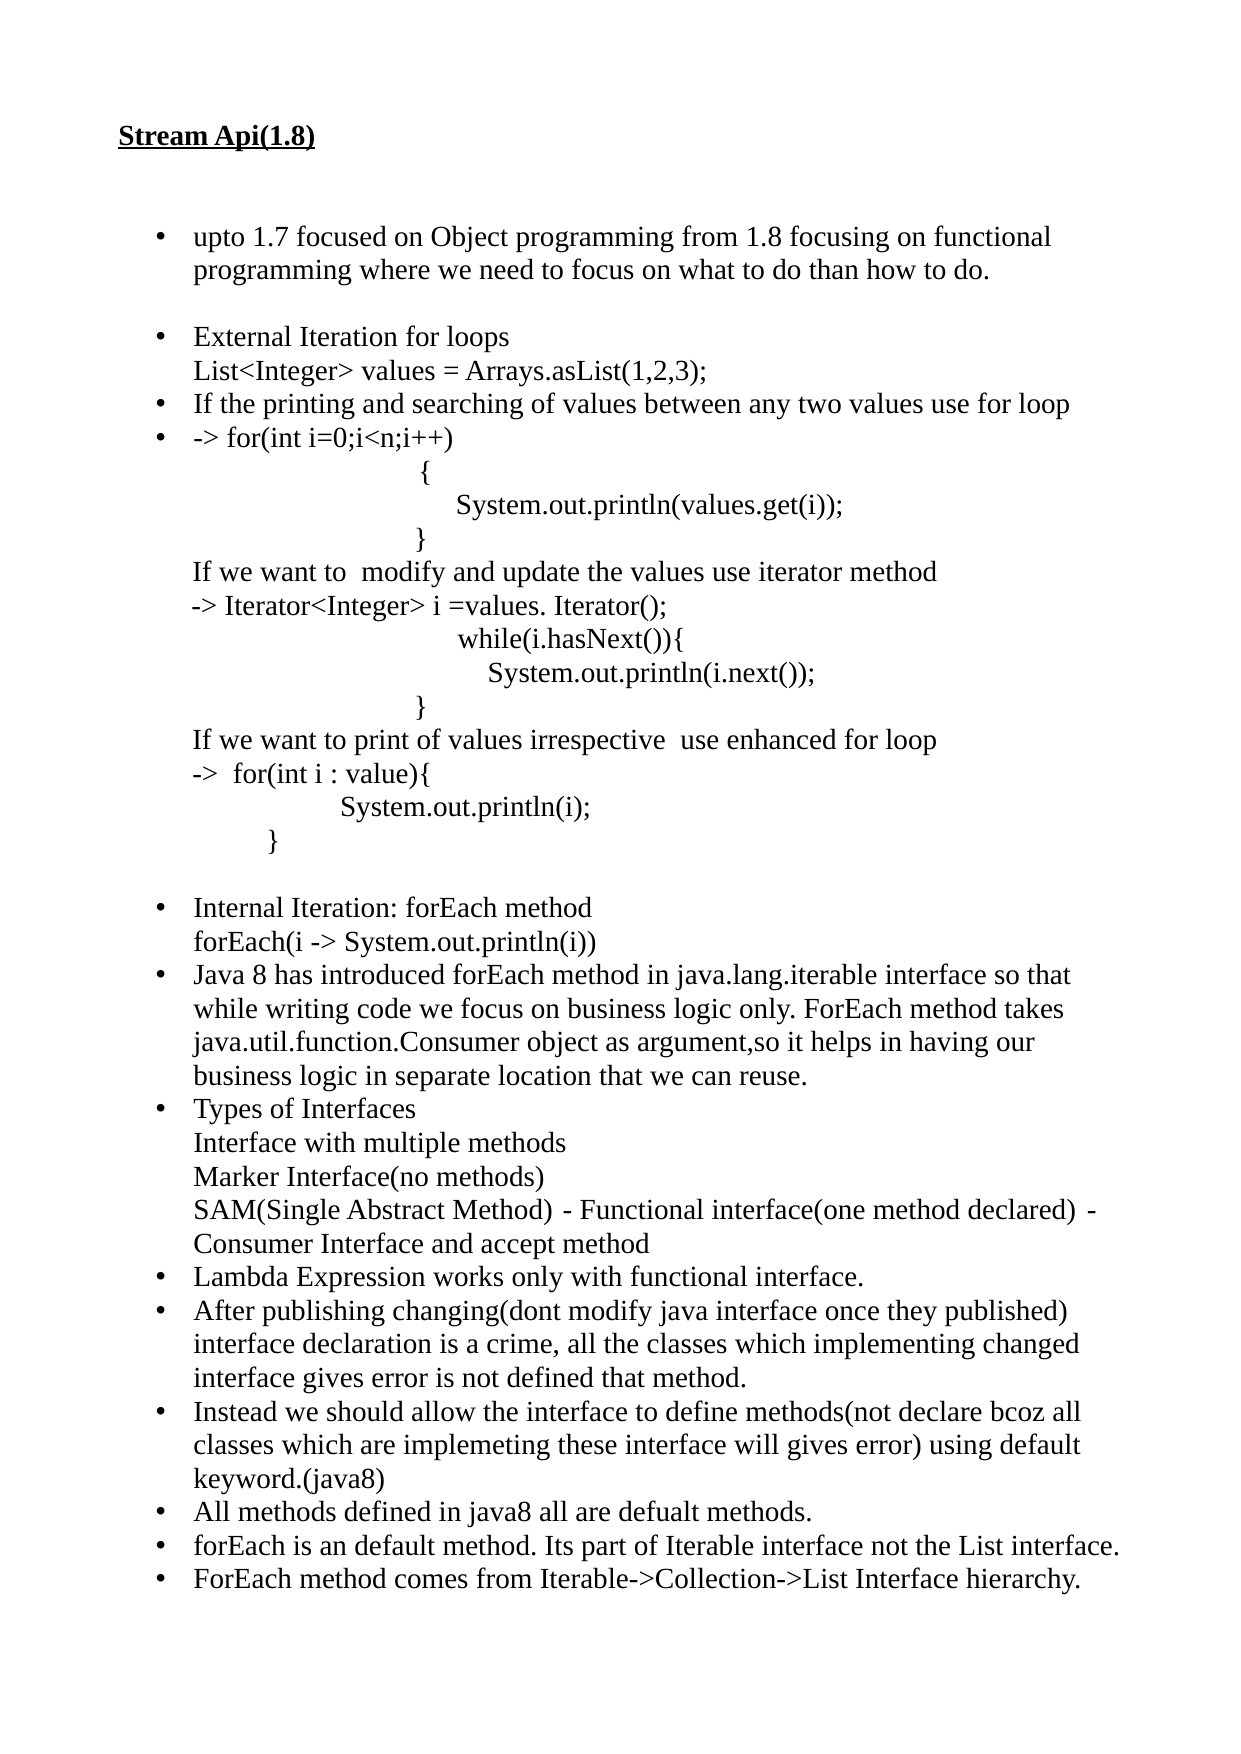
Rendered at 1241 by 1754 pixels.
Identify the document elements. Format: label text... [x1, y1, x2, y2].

list Types of Interfaces [156, 1091, 1122, 1125]
list If the printing and searching of values between any two values use for loop [156, 387, 1122, 420]
list ForEach method comes from Iterable->Collection->List Interface hierarchy. [156, 1562, 1122, 1595]
list forEach(i -> System.out.println(i)) [156, 924, 1122, 957]
list upto 1.7 focused on Object programming from 1.8 focusing on functional programming where we need to focus on what to do than how to do. [156, 219, 1122, 286]
list All methods defined in java8 all are defualt methods. [156, 1494, 1122, 1528]
list Marker Interface(no methods) [156, 1159, 1122, 1192]
text while(i.hasNext()){ [118, 622, 1122, 655]
list Java 8 has introduced forEach method in java.lang.iterable interface so that while writing code we focus on business logic only. ForEach method takes java.util.function.Consumer object as argument,so it helps in having our business logic in separate location that we can reuse. [156, 957, 1122, 1091]
list After publishing changing(dont modify java interface once they published) interface declaration is a crime, all the classes which implementing changed interface gives error is not defined that method. [156, 1293, 1122, 1394]
list Lambda Expression works only with functional interface. [156, 1259, 1122, 1293]
list { [381, 454, 1122, 487]
list List<Integer> values = Arrays.asList(1,2,3); [156, 353, 1122, 387]
list System.out.println(values.get(i)); [418, 487, 1122, 521]
text If we want to modify and update the values use iterator method [118, 554, 1122, 588]
list SAM(Single Abstract Method) - Functional interface(one method declared) - Consumer Interface and accept method [156, 1192, 1122, 1259]
list Interface with multiple methods [156, 1125, 1122, 1159]
text System.out.println(i.next()); [118, 655, 1122, 689]
text -> Iterator<Integer> i =values. Iterator(); [118, 588, 1122, 622]
list External Iteration for loops [156, 319, 1122, 353]
text } [118, 823, 1122, 856]
text If we want to print of values irrespective use enhanced for loop [118, 722, 1122, 756]
text -> for(int i : value){ [118, 756, 1122, 789]
list Internal Iteration: forEach method [156, 890, 1122, 924]
text System.out.println(i); [118, 789, 1122, 823]
list forEach is an default method. Its part of Iterable interface not the List interface. [156, 1528, 1122, 1562]
list Instead we should allow the interface to define methods(not declare bcoz all classes which are implemeting these interface will gives error) using default keyword.(java8) [156, 1394, 1122, 1494]
list -> for(int i=0;i<n;i++) [156, 420, 1122, 454]
text } [118, 521, 1122, 554]
text Stream Api(1.8) [118, 118, 1122, 152]
text } [118, 689, 1122, 722]
